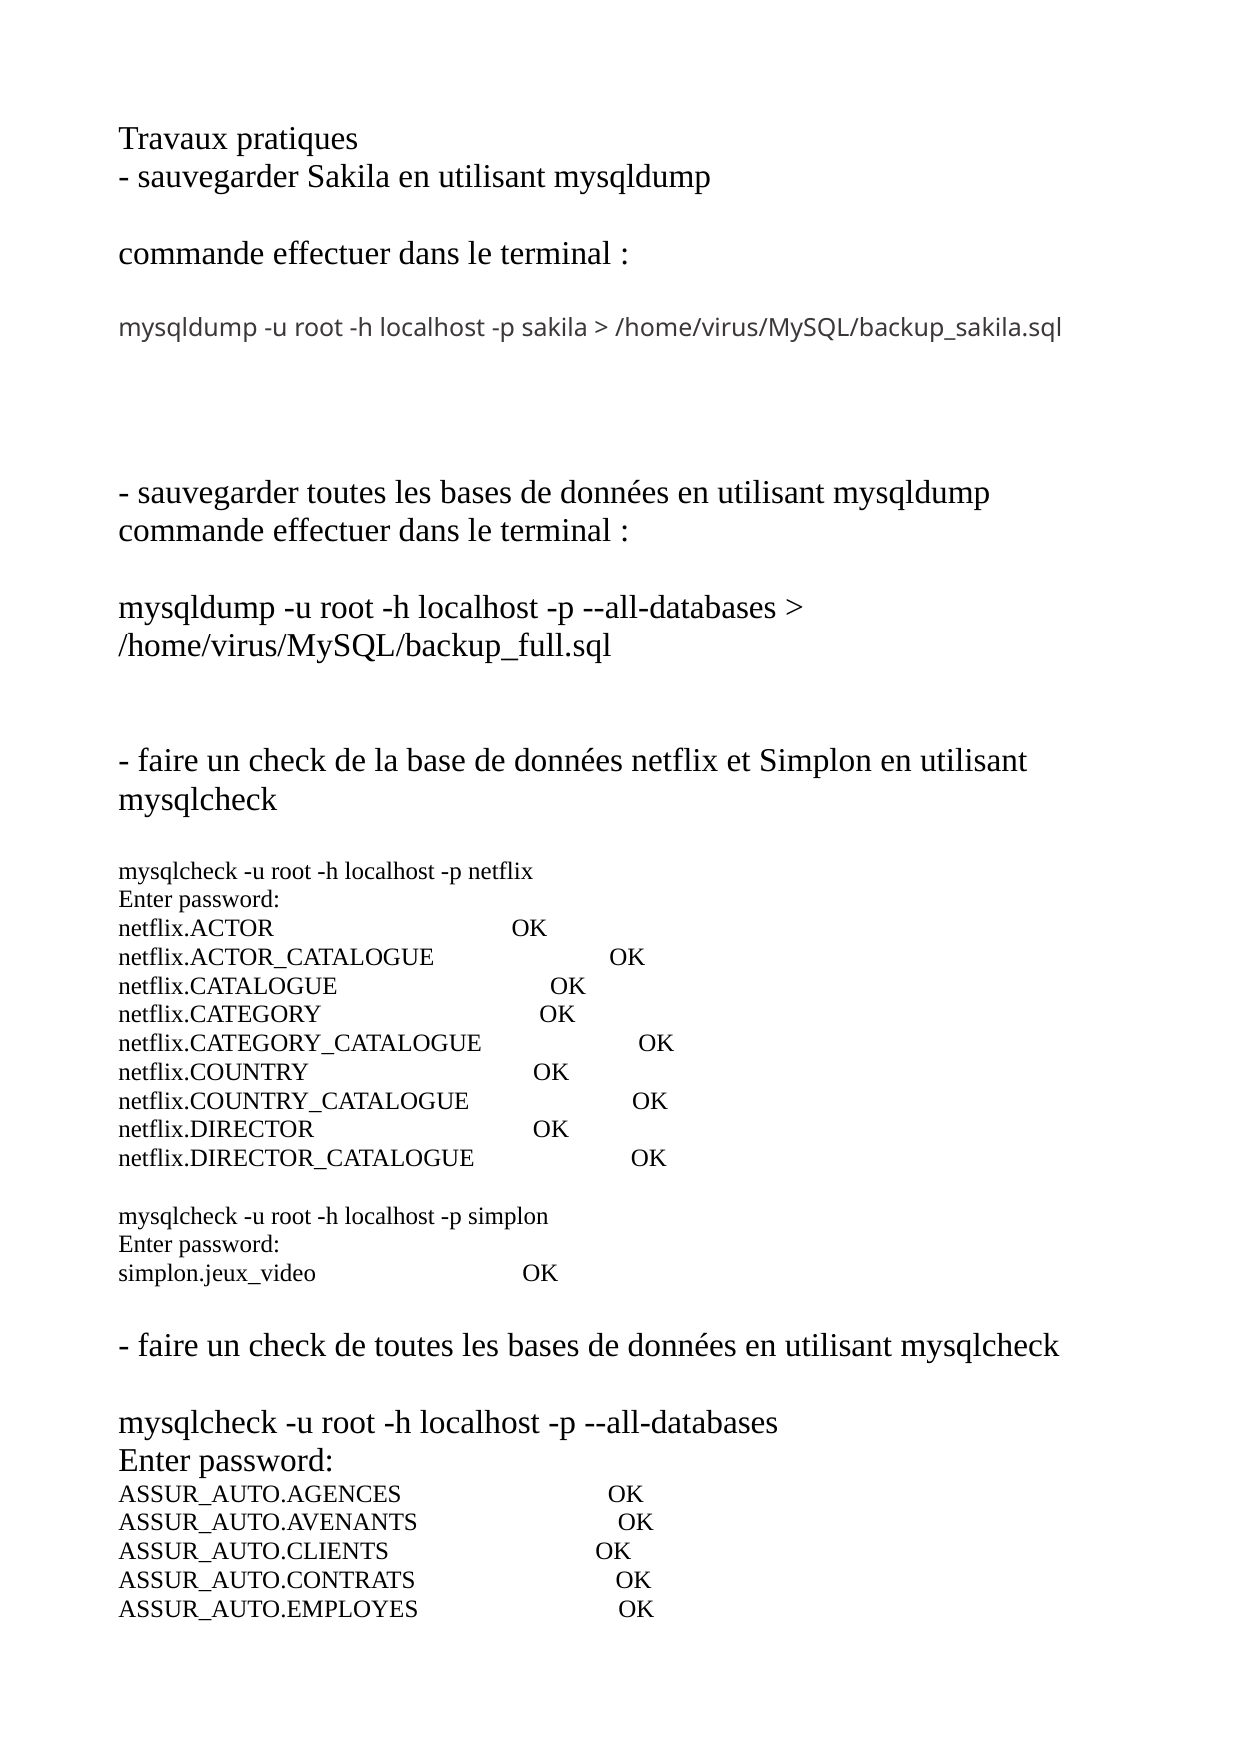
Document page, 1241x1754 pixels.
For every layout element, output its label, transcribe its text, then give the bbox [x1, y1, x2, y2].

text commande effectuer dans le terminal : [118, 233, 1122, 271]
text mysqlcheck -u root -h localhost -p --all-databases [118, 1402, 1122, 1440]
text Enter password: [118, 884, 1122, 913]
text Travaux pratiques [118, 118, 1122, 156]
text netflix.COUNTRY OK [118, 1057, 1122, 1086]
text netflix.CATEGORY_CATALOGUE OK [118, 1028, 1122, 1057]
text Enter password: [118, 1440, 1122, 1479]
text mysqlcheck -u root -h localhost -p netflix [118, 856, 1122, 884]
text Enter password: [118, 1229, 1122, 1258]
text netflix.DIRECTOR OK [118, 1114, 1122, 1143]
text mysqldump -u root -h localhost -p --all-databases > /home/virus/MySQL/backup_full.sql [118, 587, 1122, 664]
text netflix.CATALOGUE OK [118, 971, 1122, 999]
text mysqlcheck -u root -h localhost -p simplon [118, 1201, 1122, 1229]
text mysqldump -u root -h localhost -p sakila > /home/virus/MySQL/backup_sakila.sql [118, 310, 1122, 377]
text netflix.ACTOR OK [118, 913, 1122, 942]
text netflix.CATEGORY OK [118, 999, 1122, 1028]
text netflix.ACTOR_CATALOGUE OK [118, 942, 1122, 971]
text netflix.DIRECTOR_CATALOGUE OK [118, 1143, 1122, 1172]
text netflix.COUNTRY_CATALOGUE OK [118, 1086, 1122, 1114]
text - sauvegarder toutes les bases de données en utilisant mysqldump [118, 472, 1122, 511]
text - faire un check de la base de données netflix et Simplon en utilisant mysqlcheck [118, 741, 1122, 817]
text ASSUR_AUTO.CONTRATS OK [118, 1565, 1122, 1594]
text ASSUR_AUTO.CLIENTS OK [118, 1536, 1122, 1565]
text ASSUR_AUTO.AVENANTS OK [118, 1507, 1122, 1536]
text - faire un check de toutes les bases de données en utilisant mysqlcheck [118, 1325, 1122, 1364]
text simplon.jeux_video OK [118, 1258, 1122, 1287]
text commande effectuer dans le terminal : [118, 511, 1122, 549]
text ASSUR_AUTO.AGENCES OK [118, 1479, 1122, 1507]
text - sauvegarder Sakila en utilisant mysqldump [118, 156, 1122, 195]
text ASSUR_AUTO.EMPLOYES OK [118, 1594, 1122, 1622]
